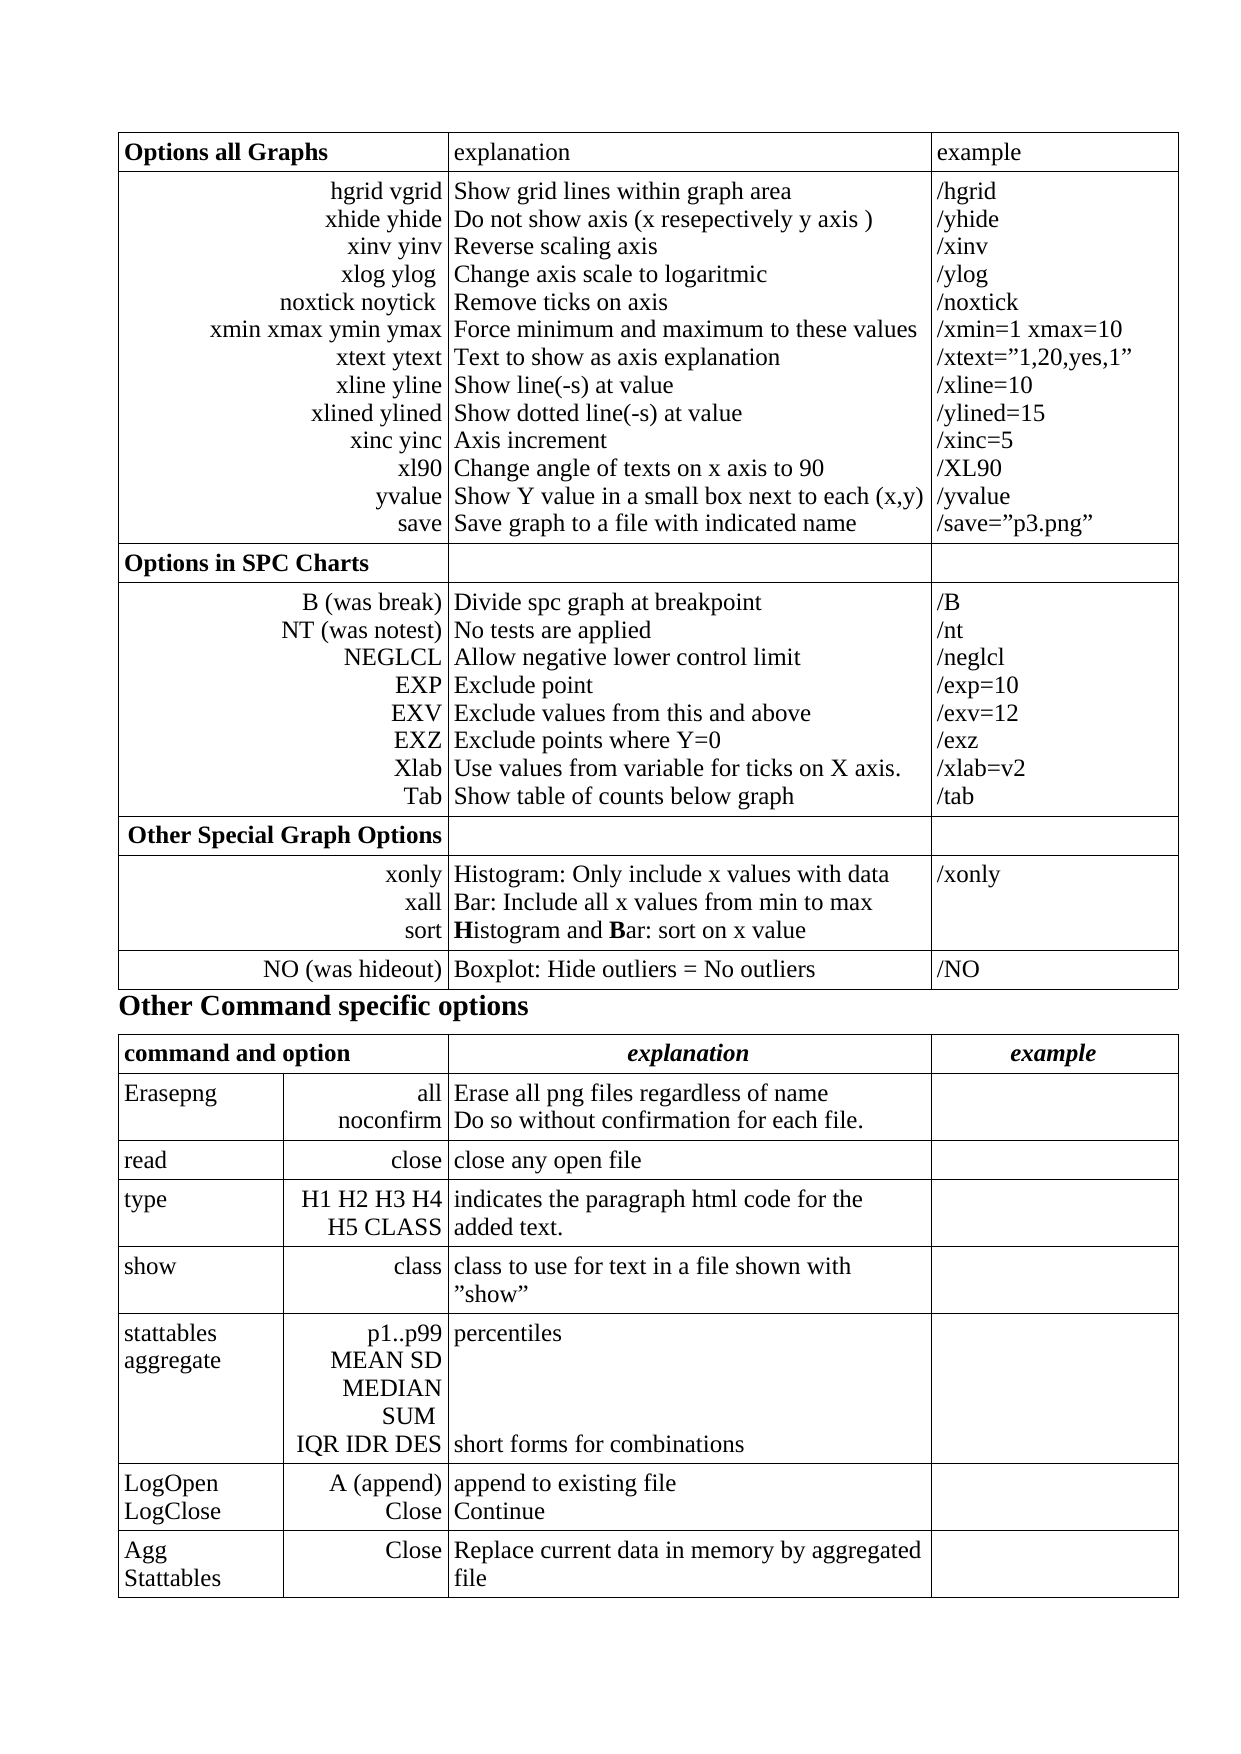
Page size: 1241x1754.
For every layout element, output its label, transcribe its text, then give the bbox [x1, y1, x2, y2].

table_cell /hgrid /yhide /xinv /ylog /noxtick /xmin=1 xmax=10 /xtext=”1,20,yes,1” /xline=10 /ylined=15 /xinc=5 /XL90 /yvalue /save=”p3.png” [932, 172, 1178, 543]
table_cell hgrid vgrid xhide yhide xinv yinv xlog ylog noxtick noytick xmin xmax ymin ymax xtext ytext xline yline xlined ylined xinc yinc xl90 yvalue save [119, 172, 448, 543]
table_cell read [119, 1141, 283, 1179]
table_cell Erase all png files regardless of name Do so without confirmation for each file. [449, 1074, 931, 1140]
table_cell [932, 1180, 1178, 1246]
table_cell append to existing file Continue [449, 1464, 931, 1530]
table_cell xonly xall sort [119, 856, 448, 949]
table_cell Other Special Graph Options [119, 817, 448, 855]
table_cell H1 H2 H3 H4 H5 CLASS [284, 1180, 448, 1246]
table_cell [932, 817, 1178, 855]
table_cell all noconfirm [284, 1074, 448, 1140]
table_cell Divide spc graph at breakpoint No tests are applied Allow negative lower control limit Exclude point Exclude values from this and above Exclude points where Y=0 Use values from variable for ticks on X axis. Show table of counts below graph [449, 583, 931, 816]
table_header explanation [449, 133, 931, 171]
table_cell percentiles short forms for combinations [449, 1314, 931, 1463]
table_cell [449, 817, 931, 855]
table_cell class [284, 1247, 448, 1313]
table_header example [932, 1035, 1178, 1073]
table_cell show [119, 1247, 283, 1313]
table_cell Options in SPC Charts [119, 544, 448, 582]
table_cell [449, 544, 931, 582]
table_cell Histogram: Only include x values with data Bar: Include all x values from min to max Histogram and Bar: sort on x value [449, 856, 931, 949]
table_cell p1..p99 MEAN SD MEDIAN SUM IQR IDR DES [284, 1314, 448, 1463]
table_cell [932, 544, 1178, 582]
table_cell [932, 1247, 1178, 1313]
table_cell Erasepng [119, 1074, 283, 1140]
table_cell /B /nt /neglcl /exp=10 /exv=12 /exz /xlab=v2 /tab [932, 583, 1178, 816]
table_cell A (append) Close [284, 1464, 448, 1530]
table_cell close [284, 1141, 448, 1179]
table_cell NO (was hideout) [119, 951, 448, 989]
table_header Options all Graphs [119, 133, 448, 171]
table_cell [932, 1074, 1178, 1140]
table_cell /NO [932, 951, 1178, 989]
table_cell class to use for text in a file shown with ”show” [449, 1247, 931, 1313]
table_cell Boxplot: Hide outliers = No outliers [449, 951, 931, 989]
table_cell LogOpen LogClose [119, 1464, 283, 1530]
text Other Command specific options [118, 990, 1122, 1021]
table_header explanation [449, 1035, 931, 1073]
table_cell Agg Stattables [119, 1531, 283, 1597]
table_cell Replace current data in memory by aggregated file [449, 1531, 931, 1597]
table_cell Close [284, 1531, 448, 1597]
table_cell type [119, 1180, 283, 1246]
table_cell indicates the paragraph html code for the added text. [449, 1180, 931, 1246]
table_cell [932, 1314, 1178, 1463]
table_header command and option [119, 1035, 448, 1073]
table_cell B (was break) NT (was notest) NEGLCL EXP EXV EXZ Xlab Tab [119, 583, 448, 816]
table_cell [932, 1141, 1178, 1179]
table_cell stattables aggregate [119, 1314, 283, 1463]
table_cell /xonly [932, 856, 1178, 949]
table_cell Show grid lines within graph area Do not show axis (x resepectively y axis ) Reverse scaling axis Change axis scale to logaritmic Remove ticks on axis Force minimum and maximum to these values Text to show as axis explanation Show line(-s) at value Show dotted line(-s) at value Axis increment Change angle of texts on x axis to 90 Show Y value in a small box next to each (x,y) Save graph to a file with indicated name [449, 172, 931, 543]
table_cell [932, 1464, 1178, 1530]
table_cell close any open file [449, 1141, 931, 1179]
table_header example [932, 133, 1178, 171]
table_cell [932, 1531, 1178, 1597]
